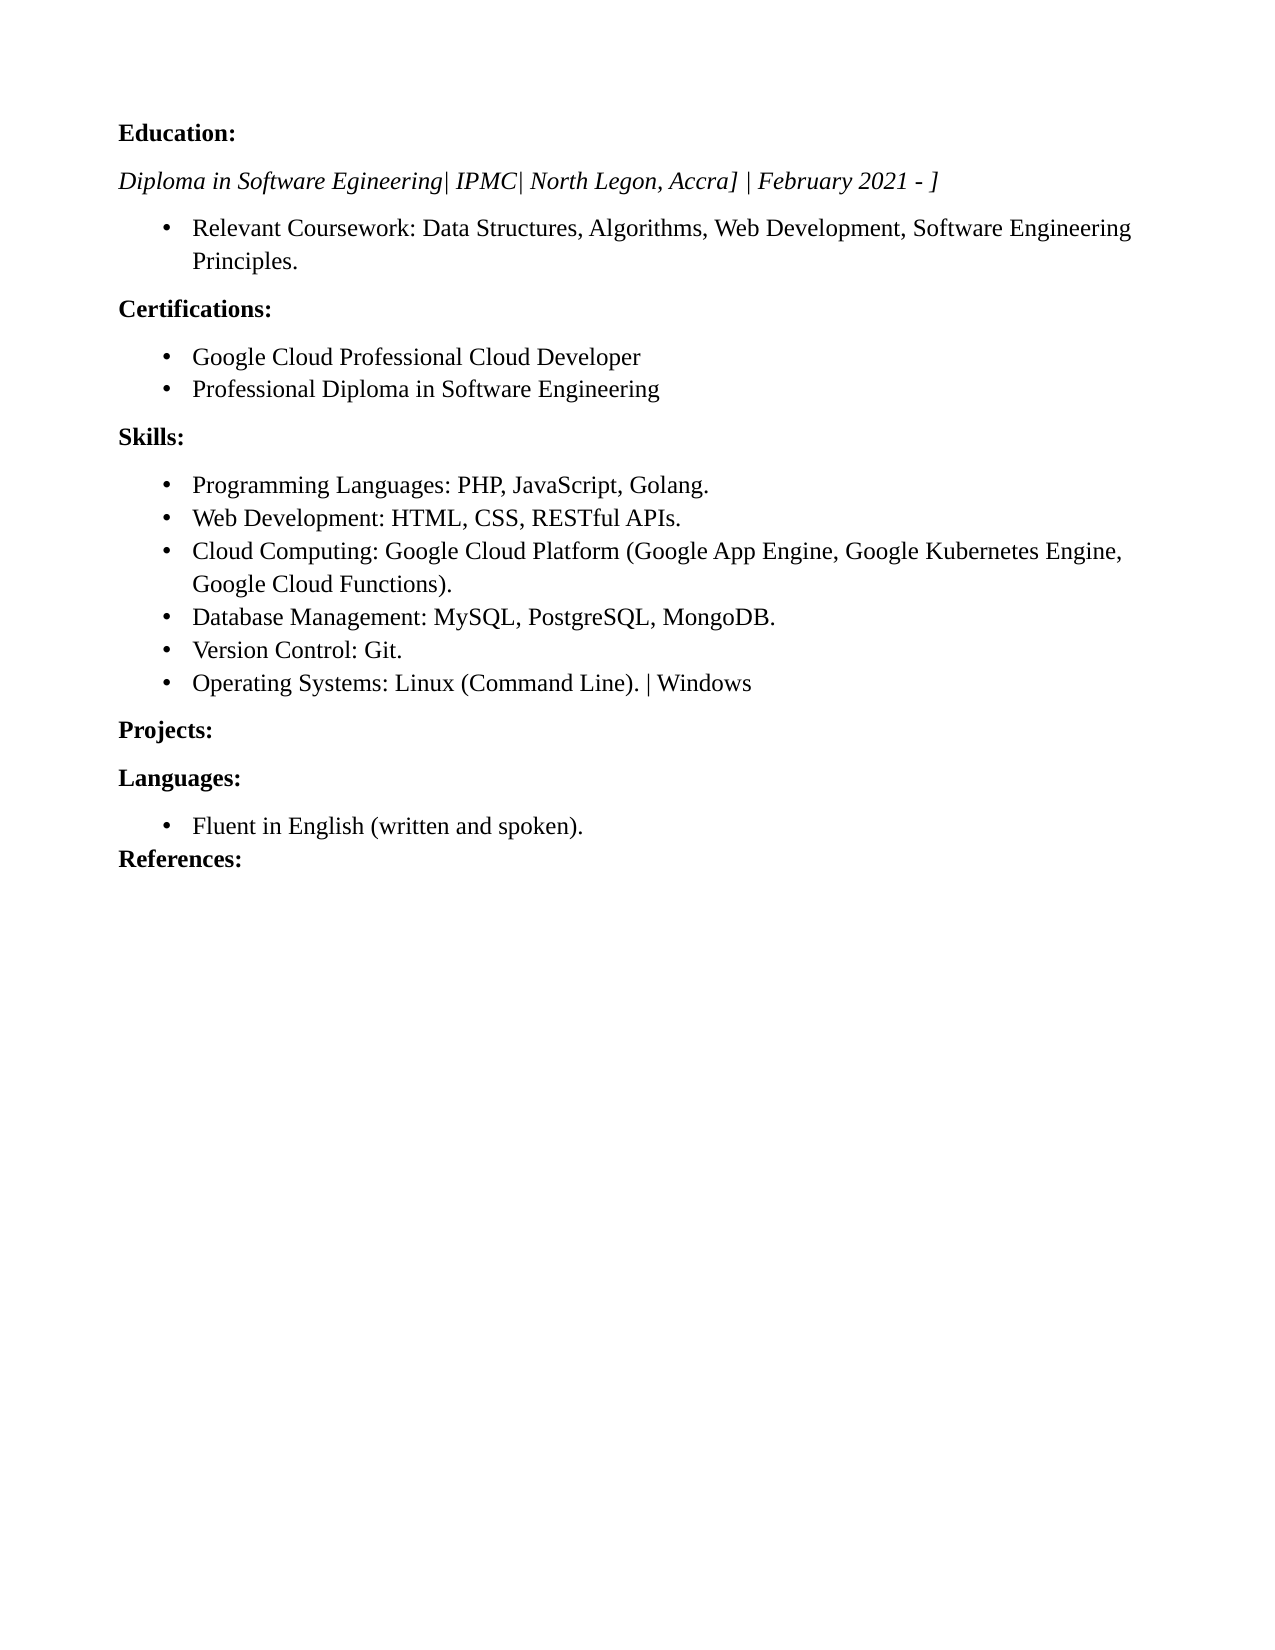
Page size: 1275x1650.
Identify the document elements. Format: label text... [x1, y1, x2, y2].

text Languages: [118, 763, 1157, 792]
list Professional Diploma in Software Engineering [162, 374, 1157, 403]
list Relevant Coursework: Data Structures, Algorithms, Web Development, Software Engineering Principles. [162, 213, 1157, 275]
list Programming Languages: PHP, JavaScript, Golang. [162, 470, 1157, 498]
text Projects: [118, 716, 1157, 744]
list Fluent in English (written and spoken). [162, 811, 1157, 839]
list Cloud Computing: Google Cloud Platform (Google App Engine, Google Kubernetes Engine, Google Cloud Functions). [162, 536, 1157, 598]
list Web Development: HTML, CSS, RESTful APIs. [162, 503, 1157, 532]
text Skills: [118, 422, 1157, 451]
list Google Cloud Professional Cloud Developer [162, 342, 1157, 370]
list Operating Systems: Linux (Command Line). | Windows [162, 668, 1157, 697]
list Database Management: MySQL, PostgreSQL, MongoDB. [162, 602, 1157, 631]
text References: [118, 844, 1157, 872]
text Education: [118, 118, 1157, 147]
text Certifications: [118, 294, 1157, 323]
list Version Control: Git. [162, 635, 1157, 664]
text Diploma in Software Egineering| IPMC| North Legon, Accra] | February 2021 - ] [118, 166, 1157, 194]
